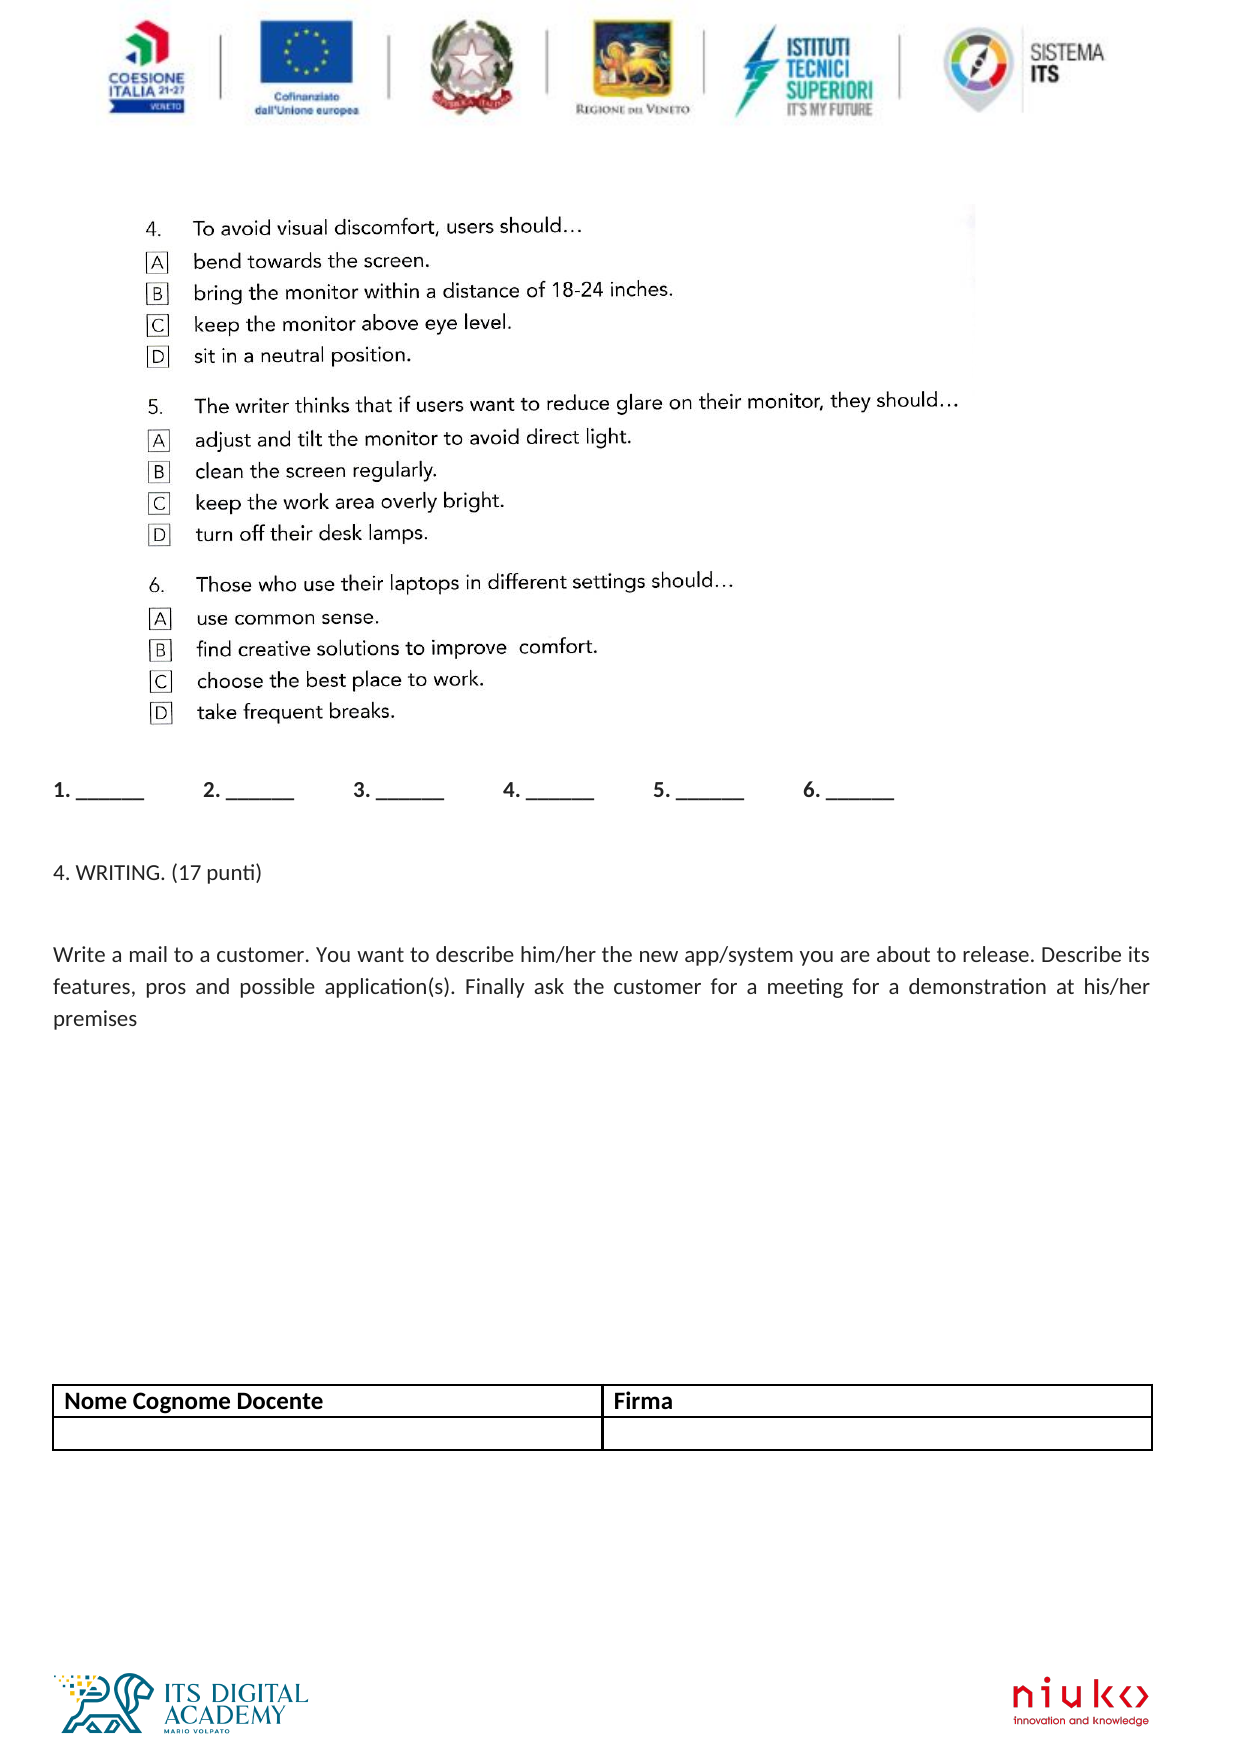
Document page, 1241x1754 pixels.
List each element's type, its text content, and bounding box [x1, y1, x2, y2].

text 1. ______ 2. ______ 3. ______ 4. ______ 5. ______ 6. ______ [53, 775, 1152, 803]
table_header Nome Cognome Docente [54, 1386, 601, 1416]
table_cell [54, 1418, 601, 1449]
table_cell [604, 1418, 1151, 1449]
text 4. WRITING. (17 punti) [53, 858, 1152, 886]
picture [100, 204, 976, 743]
picture [95, 0, 1124, 132]
table_header Firma [604, 1386, 1151, 1416]
text Write a mail to a customer. You want to describe him/her the new app/system you are about to release. Describe its features, pros and possible application(s). Finally ask the customer for a meeting for a demonstration at his/her premises [53, 940, 1152, 1032]
picture [52, 1670, 309, 1736]
picture [1010, 1651, 1152, 1752]
